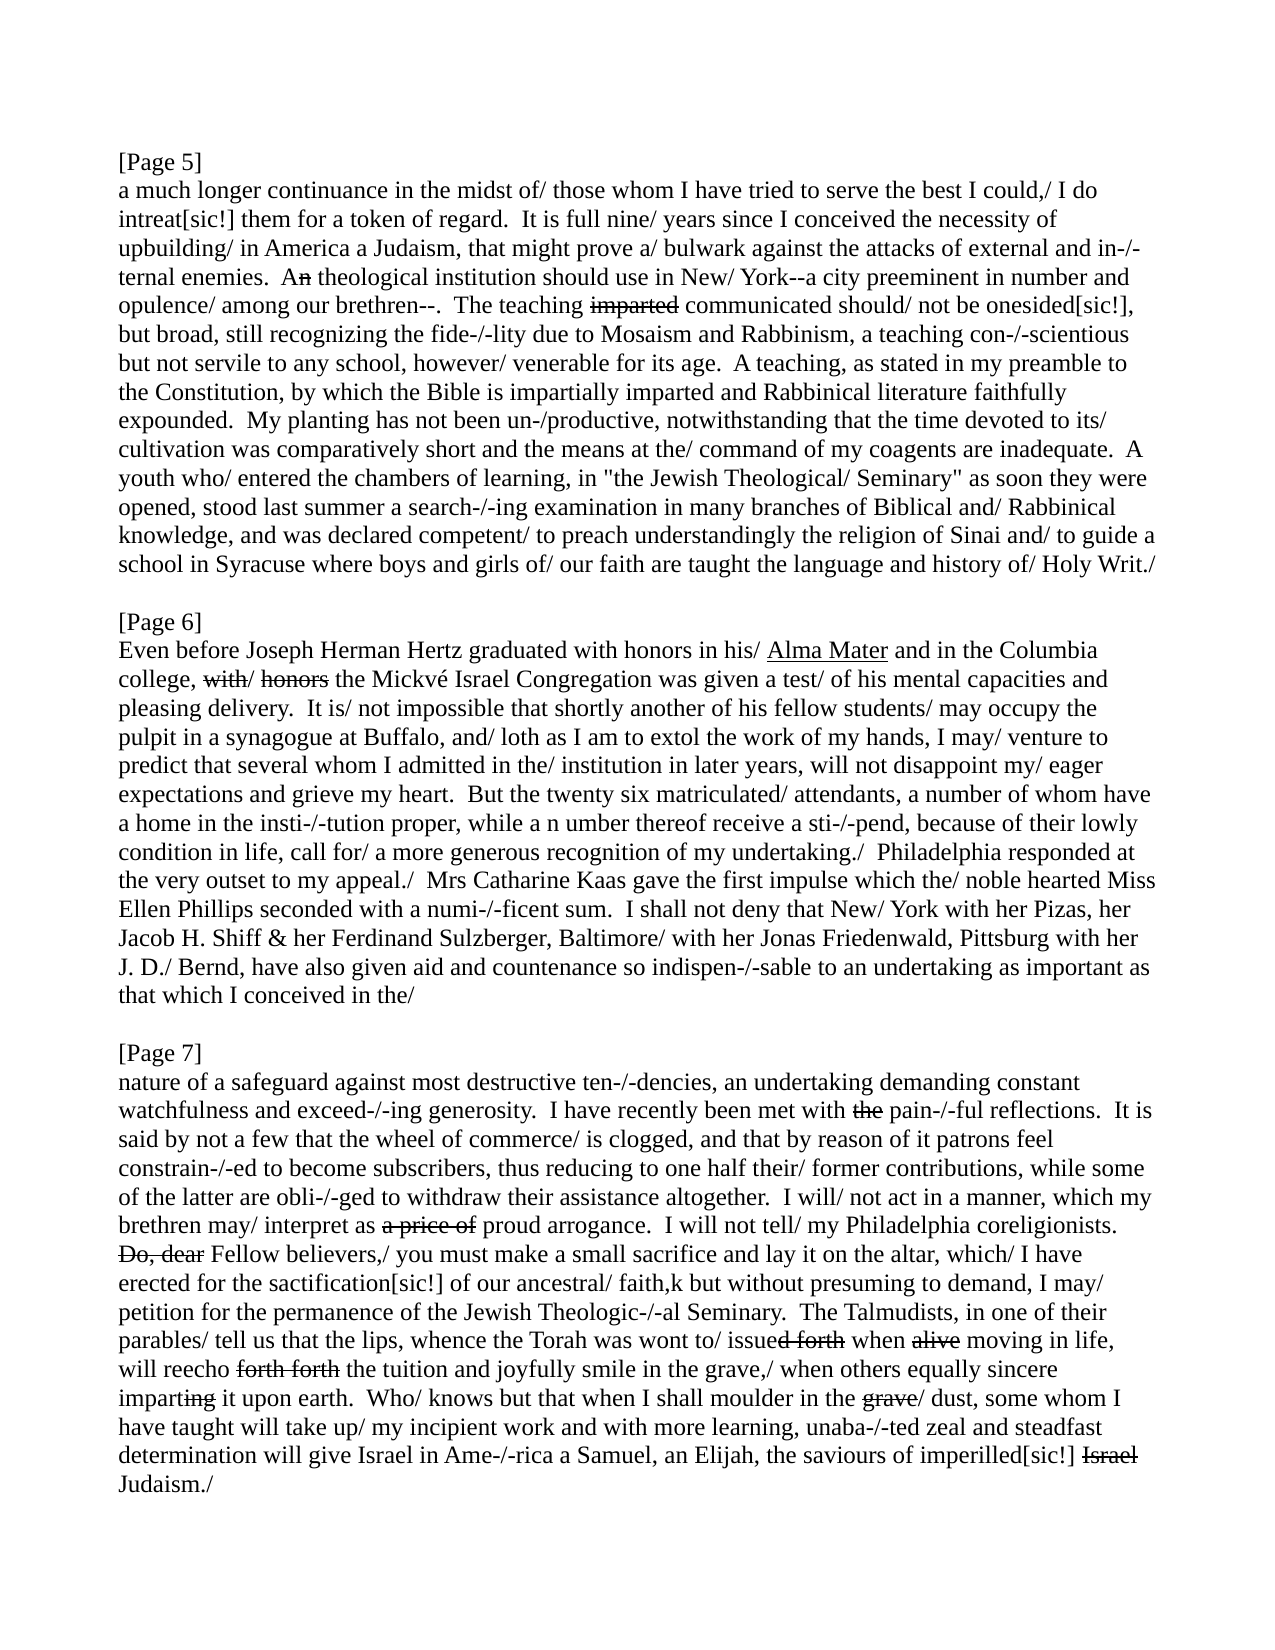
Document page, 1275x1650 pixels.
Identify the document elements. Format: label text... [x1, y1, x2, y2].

text a much longer continuance in the midst of/ those whom I have tried to serve the best I could,/ I do intreat[sic!] them for a token of regard. It is full nine/ years since I conceived the necessity of upbuilding/ in America a Judaism, that might prove a/ bulwark against the attacks of external and in-/-ternal enemies. An theological institution should use in New/ York--a city preeminent in number and opulence/ among our brethren--. The teaching imparted communicated should/ not be onesided[sic!], but broad, still recognizing the fide-/-lity due to Mosaism and Rabbinism, a teaching con-/-scientious but not servile to any school, however/ venerable for its age. A teaching, as stated in my preamble to the Constitution, by which the Bible is impartially imparted and Rabbinical literature faithfully expounded. My planting has not been un-/productive, notwithstanding that the time devoted to its/ cultivation was comparatively short and the means at the/ command of my coagents are inadequate. A youth who/ entered the chambers of learning, in "the Jewish Theological/ Seminary" as soon they were opened, stood last summer a search-/-ing examination in many branches of Biblical and/ Rabbinical knowledge, and was declared competent/ to preach understandingly the religion of Sinai and/ to guide a school in Syracuse where boys and girls of/ our faith are taught the language and history of/ Holy Writ./ [118, 176, 1157, 578]
text [Page 7] [118, 1038, 1157, 1067]
text nature of a safeguard against most destructive ten-/-dencies, an undertaking demanding constant watchfulness and exceed-/-ing generosity. I have recently been met with the pain-/-ful reflections. It is said by not a few that the wheel of commerce/ is clogged, and that by reason of it patrons feel constrain-/-ed to become subscribers, thus reducing to one half their/ former contributions, while some of the latter are obli-/-ged to withdraw their assistance altogether. I will/ not act in a manner, which my brethren may/ interpret as a price of proud arrogance. I will not tell/ my Philadelphia coreligionists. Do, dear Fellow believers,/ you must make a small sacrifice and lay it on the altar, which/ I have erected for the sactification[sic!] of our ancestral/ faith,k but without presuming to demand, I may/ petition for the permanence of the Jewish Theologic-/-al Seminary. The Talmudists, in one of their parables/ tell us that the lips, whence the Torah was wont to/ issued forth when alive moving in life, will reecho forth forth the tuition and joyfully smile in the grave,/ when others equally sincere imparting it upon earth. Who/ knows but that when I shall moulder in the grave/ dust, some whom I have taught will take up/ my incipient work and with more learning, unaba-/-ted zeal and steadfast determination will give Israel in Ame-/-rica a Samuel, an Elijah, the saviours of imperilled[sic!] Israel Judaism./ [118, 1067, 1157, 1498]
text [Page 5] [118, 147, 1157, 176]
text Even before Joseph Herman Hertz graduated with honors in his/ Alma Mater and in the Columbia college, with/ honors the Mickvé Israel Congregation was given a test/ of his mental capacities and pleasing delivery. It is/ not impossible that shortly another of his fellow students/ may occupy the pulpit in a synagogue at Buffalo, and/ loth as I am to extol the work of my hands, I may/ venture to predict that several whom I admitted in the/ institution in later years, will not disappoint my/ eager expectations and grieve my heart. But the twenty six matriculated/ attendants, a number of whom have a home in the insti-/-tution proper, while a n umber thereof receive a sti-/-pend, because of their lowly condition in life, call for/ a more generous recognition of my undertaking./ Philadelphia responded at the very outset to my appeal./ Mrs Catharine Kaas gave the first impulse which the/ noble hearted Miss Ellen Phillips seconded with a numi-/-ficent sum. I shall not deny that New/ York with her Pizas, her Jacob H. Shiff & her Ferdinand Sulzberger, Baltimore/ with her Jonas Friedenwald, Pittsburg with her J. D./ Bernd, have also given aid and countenance so indispen-/-sable to an undertaking as important as that which I conceived in the/ [118, 636, 1157, 1009]
text [Page 6] [118, 607, 1157, 636]
